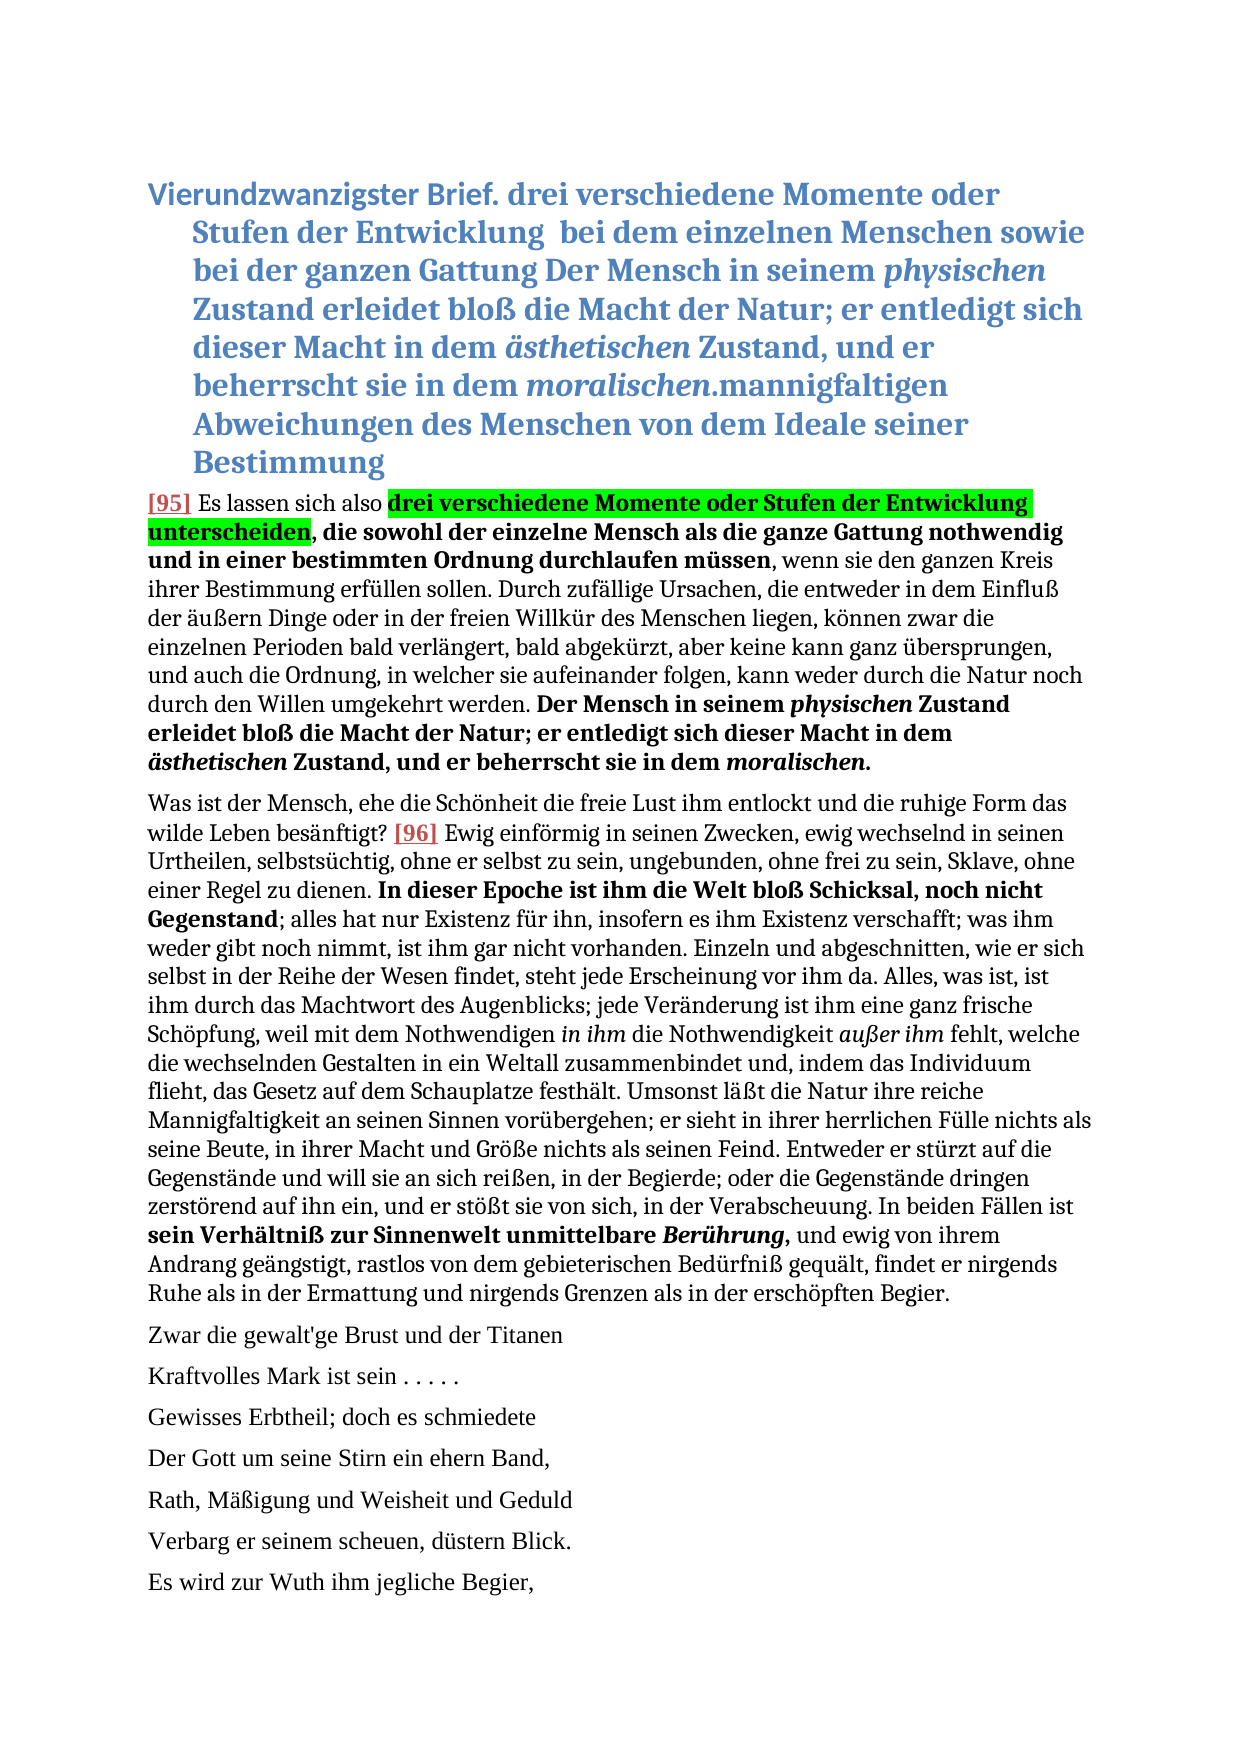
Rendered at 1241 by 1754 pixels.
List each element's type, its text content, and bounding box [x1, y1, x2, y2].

text Zwar die gewalt'ge Brust und der Titanen [148, 1320, 1092, 1348]
text Gewisses Erbtheil; doch es schmiedete [148, 1402, 1092, 1431]
text Rath, Mäßigung und Weisheit und Geduld [148, 1485, 1092, 1513]
text Kraftvolles Mark ist sein . . . . . [148, 1361, 1092, 1390]
text Es wird zur Wuth ihm jegliche Begier, [148, 1567, 1092, 1596]
text Der Gott um seine Stirn ein ehern Band, [148, 1443, 1092, 1472]
text [95] Es lassen sich also drei verschiedene Momente oder Stufen der Entwicklung unterscheiden, die sowohl der einzelne Mensch als die ganze Gattung nothwendig und in einer bestimmten Ordnung durchlaufen müssen, wenn sie den ganzen Kreis ihrer Bestimmung erfüllen sollen. Durch zufällige Ursachen, die entweder in dem Einfluß der äußern Dinge oder in der freien Willkür des Menschen liegen, können zwar die einzelnen Perioden bald verlängert, bald abgekürzt, aber keine kann ganz übersprungen, und auch die Ordnung, in welcher sie aufeinander folgen, kann weder durch die Natur noch durch den Willen umgekehrt werden. Der Mensch in seinem physischen Zustand erleidet bloß die Macht der Natur; er entledigt sich dieser Macht in dem ästhetischen Zustand, und er beherrscht sie in dem moralischen. [148, 488, 1092, 776]
subtitle Vierundzwanzigster Brief. drei verschiedene Momente oder Stufen der Entwicklung bei dem einzelnen Menschen sowie bei der ganzen Gattung Der Mensch in seinem physischen Zustand erleidet bloß die Macht der Natur; er entledigt sich dieser Macht in dem ästhetischen Zustand, und er beherrscht sie in dem moralischen.mannigfaltigen Abweichungen des Menschen von dem Ideale seiner Bestimmung [148, 173, 1092, 482]
text Verbarg er seinem scheuen, düstern Blick. [148, 1526, 1092, 1555]
text Was ist der Mensch, ehe die Schönheit die freie Lust ihm entlockt und die ruhige Form das wilde Leben besänftigt? [96] Ewig einförmig in seinen Zwecken, ewig wechselnd in seinen Urtheilen, selbstsüchtig, ohne er selbst zu sein, ungebunden, ohne frei zu sein, Sklave, ohne einer Regel zu dienen. In dieser Epoche ist ihm die Welt bloß Schicksal, noch nicht Gegenstand; alles hat nur Existenz für ihn, insofern es ihm Existenz verschafft; was ihm weder gibt noch nimmt, ist ihm gar nicht vorhanden. Einzeln und abgeschnitten, wie er sich selbst in der Reihe der Wesen findet, steht jede Erscheinung vor ihm da. Alles, was ist, ist ihm durch das Machtwort des Augenblicks; jede Veränderung ist ihm eine ganz frische Schöpfung, weil mit dem Nothwendigen in ihm die Nothwendigkeit außer ihm fehlt, welche die wechselnden Gestalten in ein Weltall zusammenbindet und, indem das Individuum flieht, das Gesetz auf dem Schauplatze festhält. Umsonst läßt die Natur ihre reiche Mannigfaltigkeit an seinen Sinnen vorübergehen; er sieht in ihrer herrlichen Fülle nichts als seine Beute, in ihrer Macht und Größe nichts als seinen Feind. Entweder er stürzt auf die Gegenstände und will sie an sich reißen, in der Begierde; oder die Gegenstände dringen zerstörend auf ihn ein, und er stößt sie von sich, in der Verabscheuung. In beiden Fällen ist sein Verhältniß zur Sinnenwelt unmittelbare Berührung, und ewig von ihrem Andrang geängstigt, rastlos von dem gebieterischen Bedürfniß gequält, findet er nirgends Ruhe als in der Ermattung und nirgends Grenzen als in der erschöpften Begier. [148, 789, 1092, 1307]
